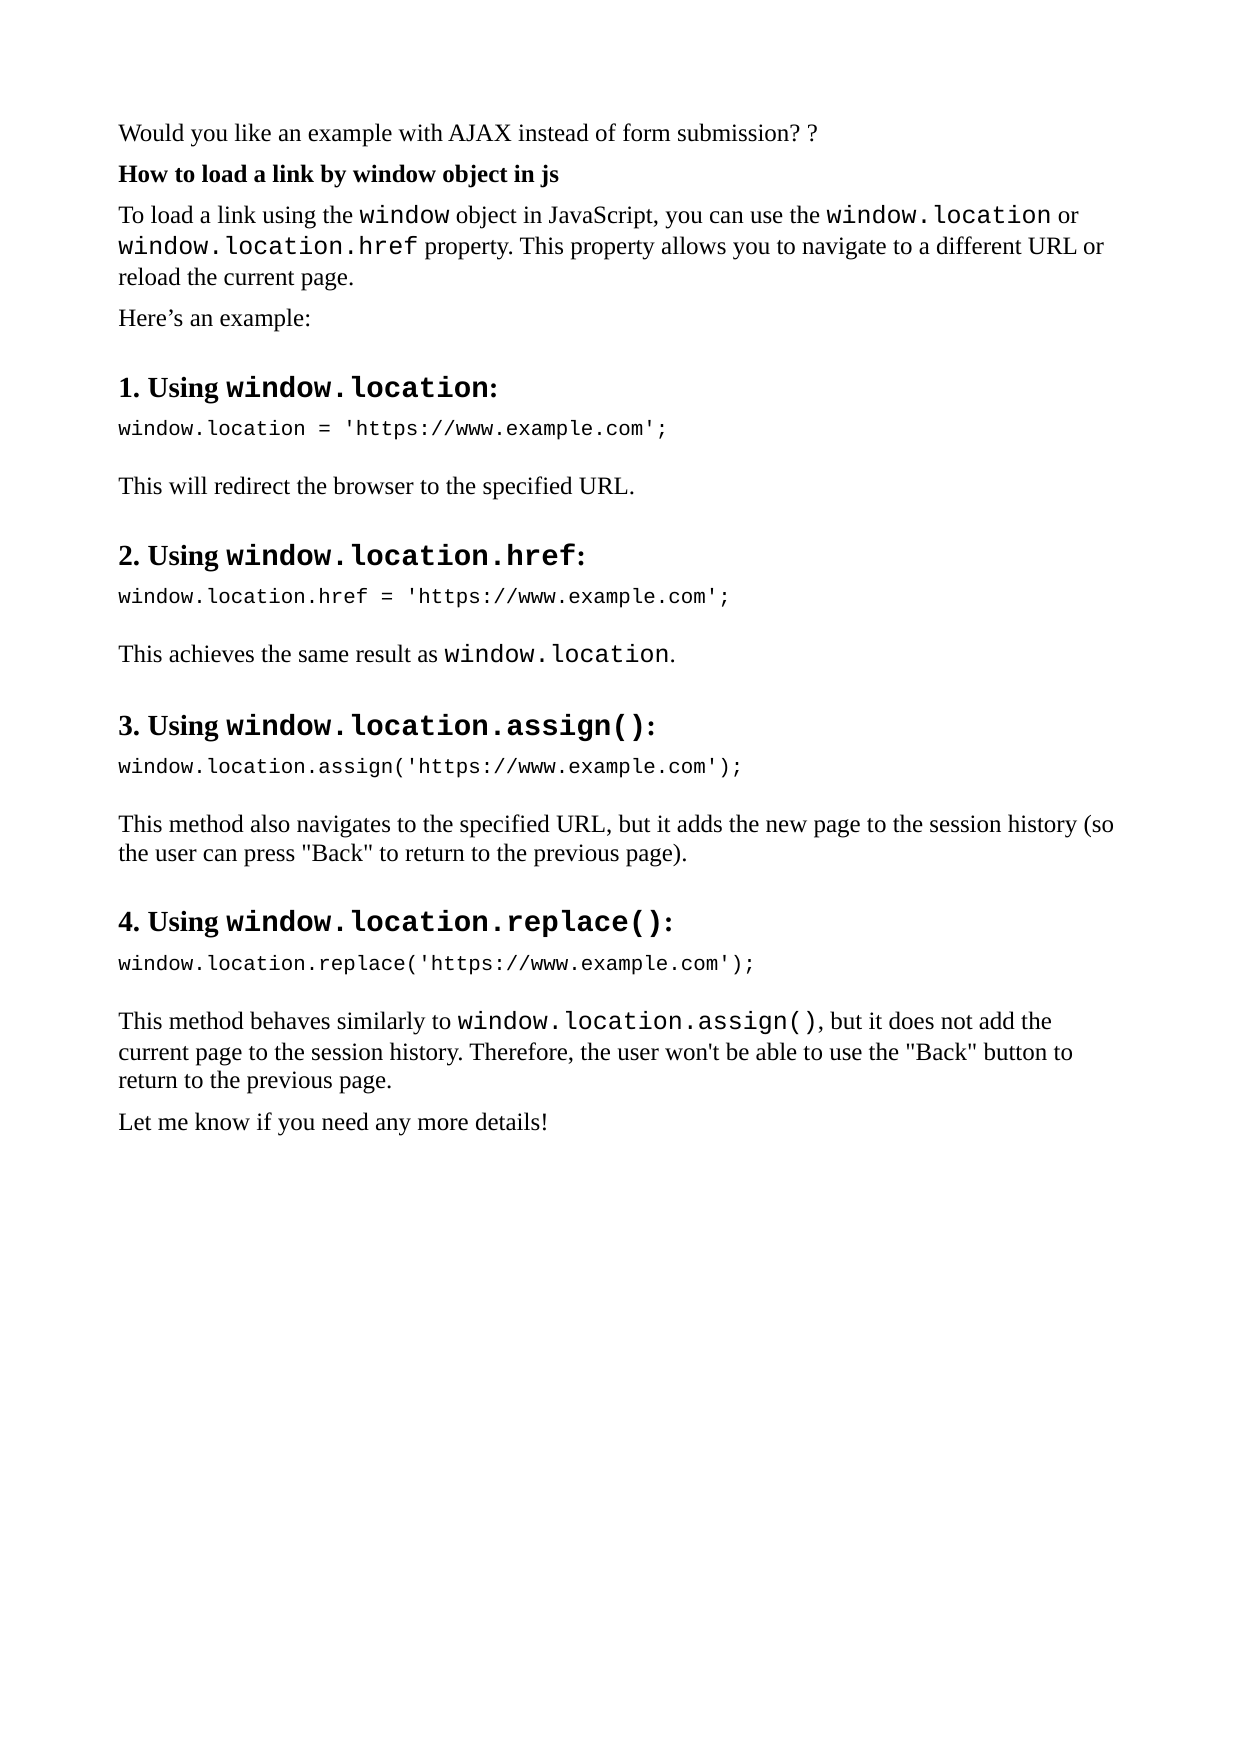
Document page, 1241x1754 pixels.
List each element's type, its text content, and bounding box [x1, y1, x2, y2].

text This achieves the same result as window.location. [118, 639, 1122, 670]
text Here’s an example: [118, 303, 1122, 332]
text Let me know if you need any more details! [118, 1107, 1122, 1136]
subtitle 4. Using window.location.replace(): [118, 904, 1122, 940]
text window.location.assign('https://www.example.com'); [118, 756, 1122, 780]
text To load a link using the window object in JavaScript, you can use the window.location or window.location.href property. This property allows you to navigate to a different URL or reload the current page. [118, 201, 1122, 291]
text How to load a link by window object in js [118, 159, 1122, 188]
text Would you like an example with AJAX instead of form submission? ? [118, 118, 1122, 147]
text This will redirect the browser to the specified URL. [118, 471, 1122, 500]
text window.location.href = 'https://www.example.com'; [118, 586, 1122, 610]
text window.location = 'https://www.example.com'; [118, 418, 1122, 442]
text This method behaves similarly to window.location.assign(), but it does not add the current page to the session history. Therefore, the user won't be able to use the "Back" button to return to the previous page. [118, 1006, 1122, 1094]
subtitle 3. Using window.location.assign(): [118, 708, 1122, 744]
subtitle 1. Using window.location: [118, 370, 1122, 406]
subtitle 2. Using window.location.href: [118, 538, 1122, 574]
text This method also navigates to the specified URL, but it adds the new page to the session history (so the user can press "Back" to return to the previous page). [118, 809, 1122, 867]
text window.location.replace('https://www.example.com'); [118, 953, 1122, 977]
